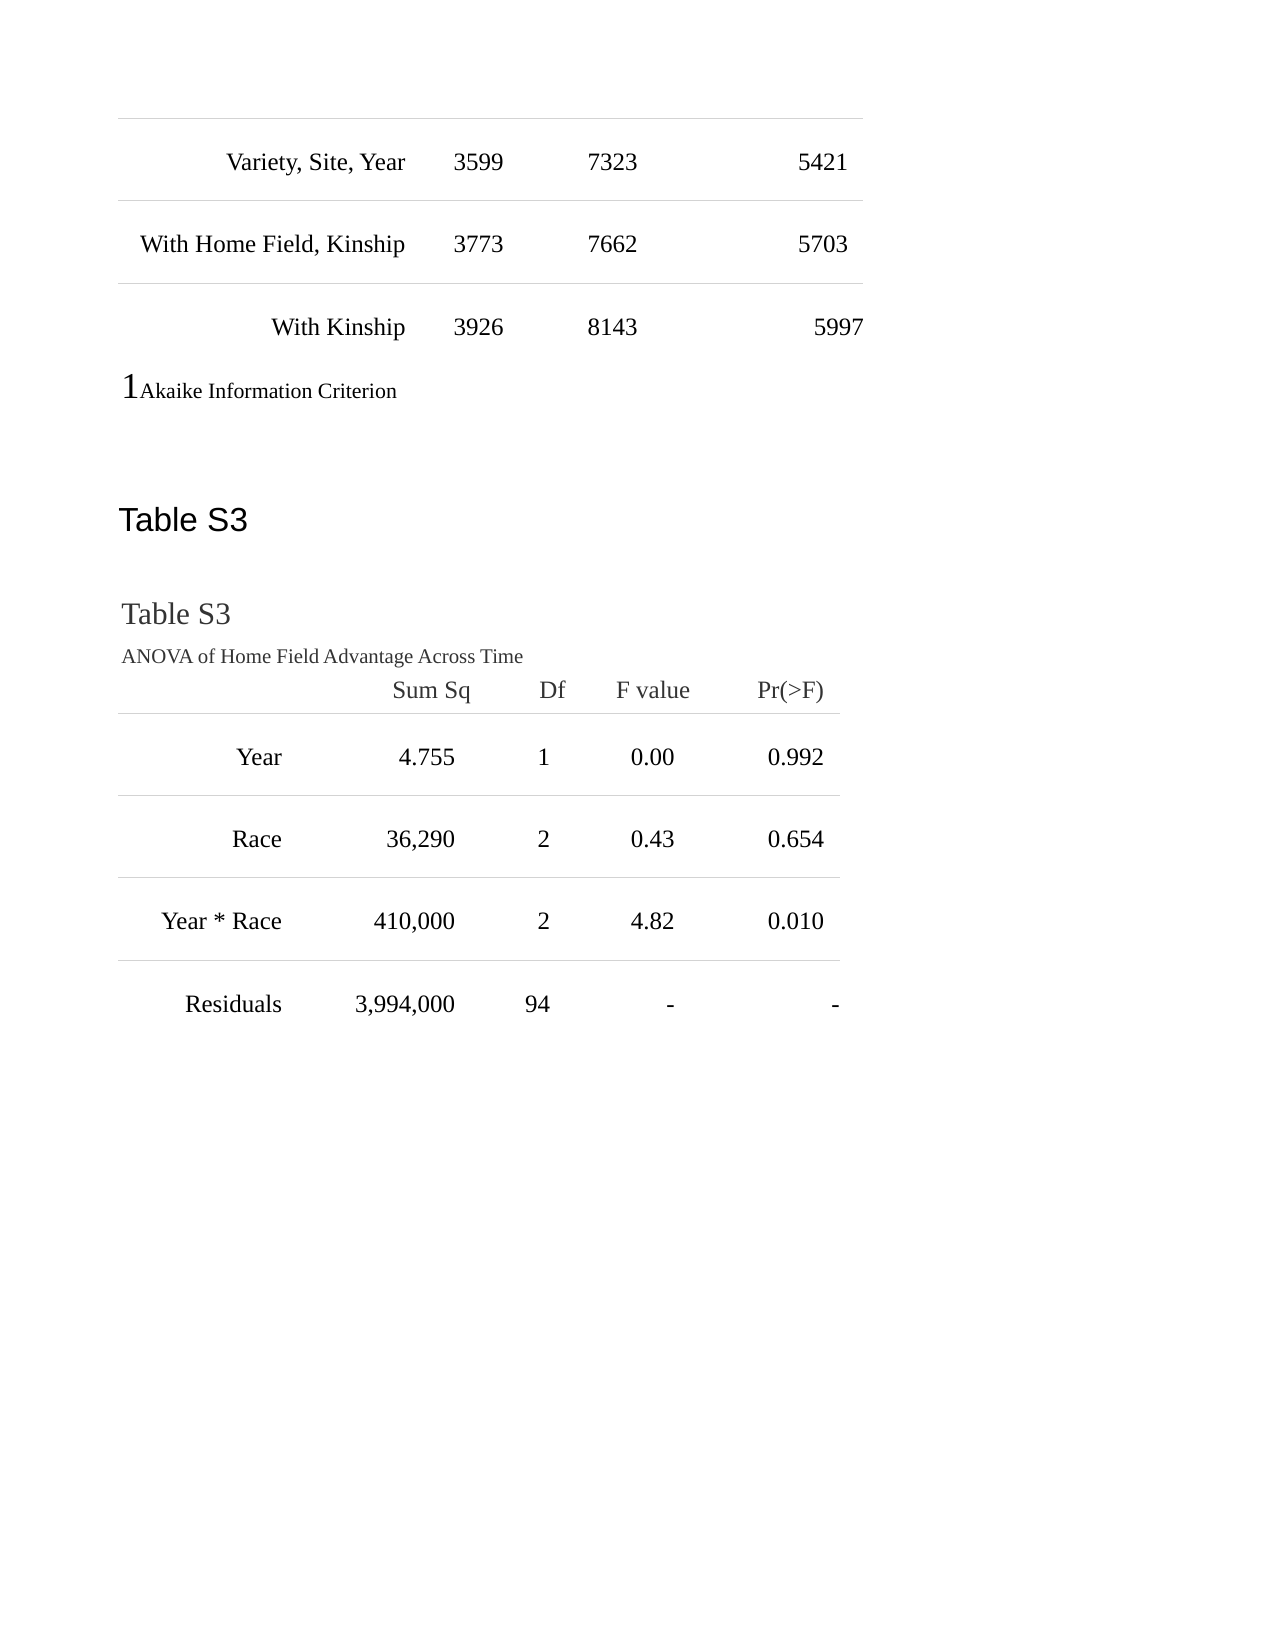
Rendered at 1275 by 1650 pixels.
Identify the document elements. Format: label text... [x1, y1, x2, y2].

table_cell 8143 [519, 284, 653, 362]
table_cell 3599 [421, 119, 519, 200]
table_cell 4.82 [565, 878, 690, 959]
table_cell 2 [470, 796, 565, 877]
table_cell Year * Race [118, 878, 297, 959]
table_cell - [565, 961, 690, 1039]
table_cell 4.755 [298, 714, 470, 795]
table_cell 1Akaike Information Criterion [118, 362, 863, 415]
table_cell 1 [470, 714, 565, 795]
table_cell Variety, Site, Year [118, 119, 421, 200]
table_cell 410,000 [298, 878, 470, 959]
table_cell ANOVA of Home Field Advantage Across Time [118, 641, 839, 676]
table_cell 5997 [653, 284, 863, 362]
table_cell 3773 [421, 201, 519, 282]
table_cell 94 [470, 961, 565, 1039]
table_cell 7662 [519, 201, 653, 282]
table_cell 0.992 [690, 714, 839, 795]
table_cell Residuals [118, 961, 297, 1039]
table_cell [118, 676, 297, 713]
table_cell 5421 [653, 119, 863, 200]
table_cell 2 [470, 878, 565, 959]
table_cell 0.654 [690, 796, 839, 877]
table_cell 3,994,000 [298, 961, 470, 1039]
table_cell With Home Field, Kinship [118, 201, 421, 282]
table_cell 7323 [519, 119, 653, 200]
table_cell F value [565, 676, 690, 713]
table_cell 0.010 [690, 878, 839, 959]
table_cell Df [470, 676, 565, 713]
table_cell Year [118, 714, 297, 795]
table_cell Pr(>F) [690, 676, 839, 713]
table_header Table S3 [118, 592, 839, 641]
table_cell 0.00 [565, 714, 690, 795]
table_cell 0.43 [565, 796, 690, 877]
table_cell Race [118, 796, 297, 877]
table_cell Sum Sq [298, 676, 470, 713]
subtitle Table S3 [118, 500, 1157, 539]
table_cell 5703 [653, 201, 863, 282]
table_cell - [690, 961, 839, 1039]
table_cell 3926 [421, 284, 519, 362]
table_cell 36,290 [298, 796, 470, 877]
table_cell With Kinship [118, 284, 421, 362]
